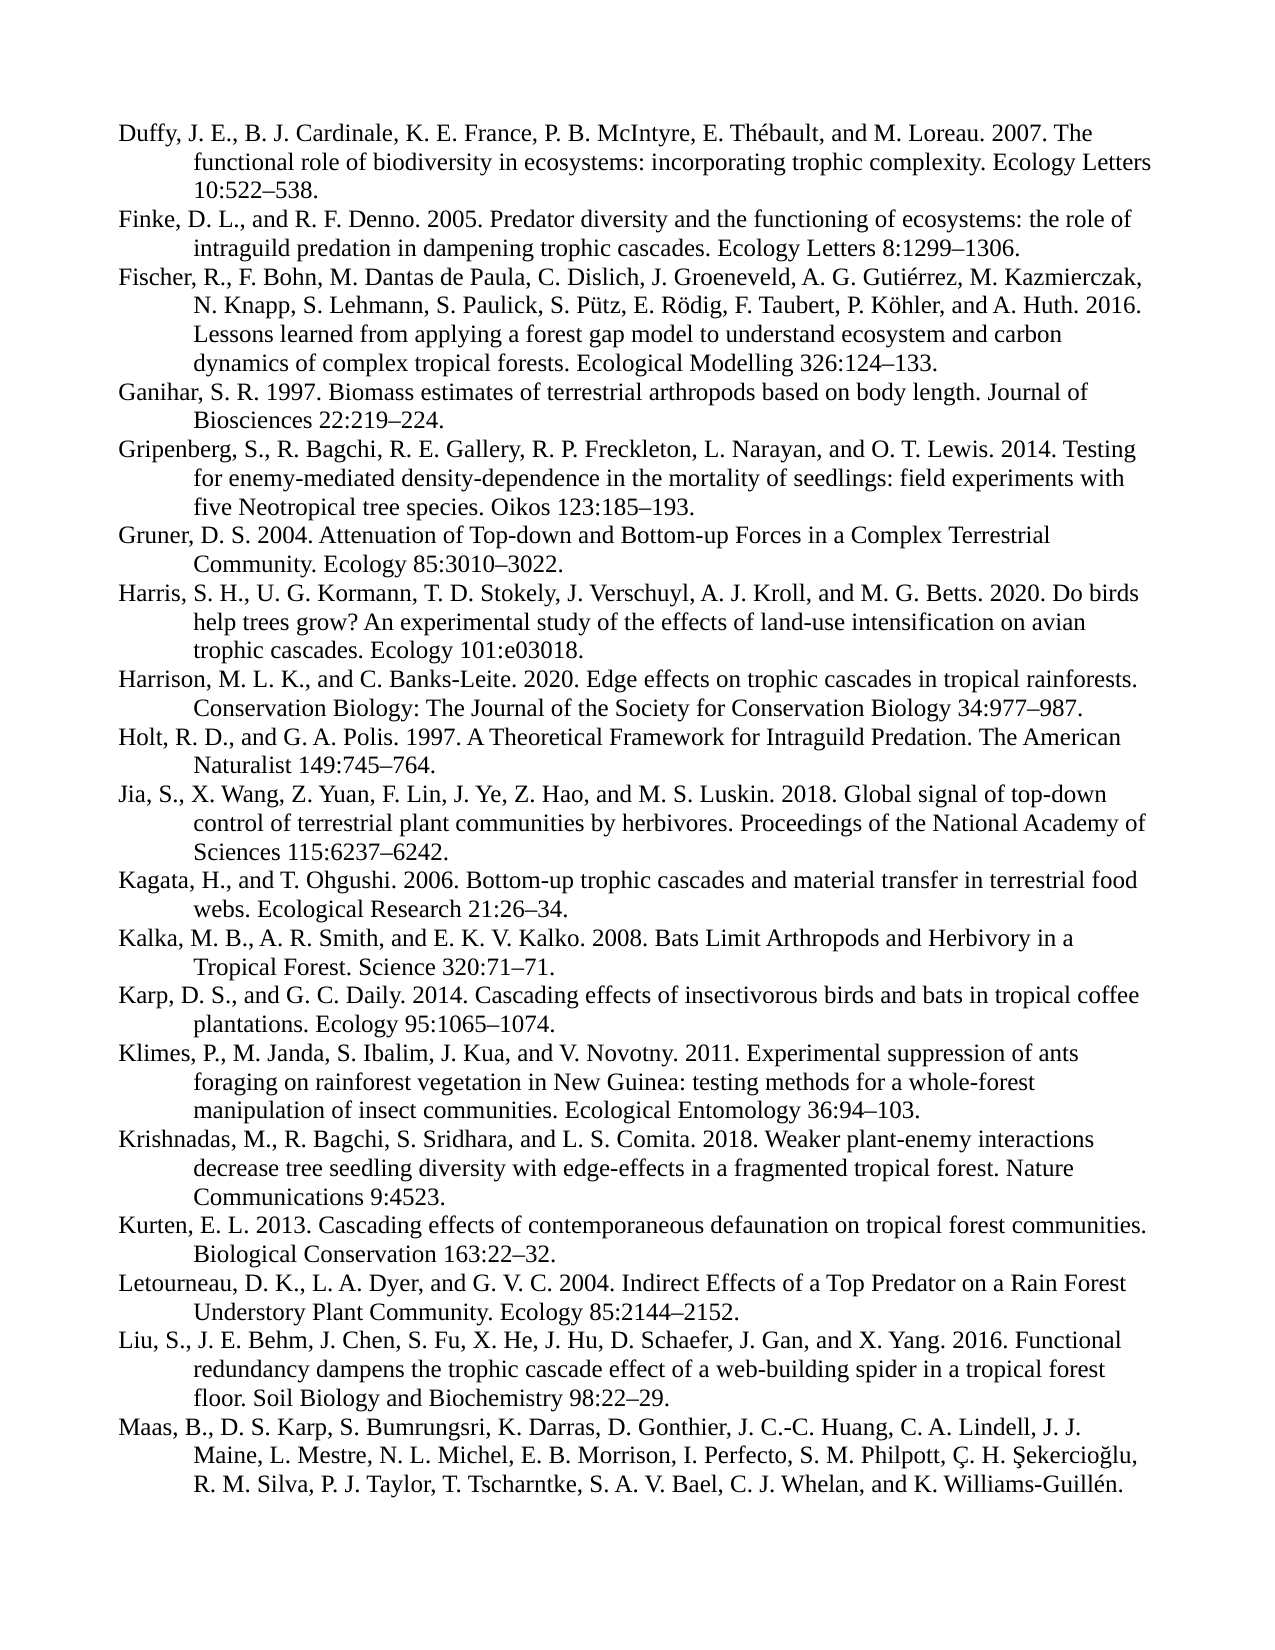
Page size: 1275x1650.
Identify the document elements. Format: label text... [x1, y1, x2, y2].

text Klimes, P., M. Janda, S. Ibalim, J. Kua, and V. Novotny. 2011. Experimental suppression of ants foraging on rainforest vegetation in New Guinea: testing methods for a whole-forest manipulation of insect communities. Ecological Entomology 36:94–103. [118, 1038, 1157, 1124]
text Karp, D. S., and G. C. Daily. 2014. Cascading effects of insectivorous birds and bats in tropical coffee plantations. Ecology 95:1065–1074. [118, 981, 1157, 1038]
text Maas, B., D. S. Karp, S. Bumrungsri, K. Darras, D. Gonthier, J. C.-C. Huang, C. A. Lindell, J. J. Maine, L. Mestre, N. L. Michel, E. B. Morrison, I. Perfecto, S. M. Philpott, Ç. H. Şekercioğlu, R. M. Silva, P. J. Taylor, T. Tscharntke, S. A. V. Bael, C. J. Whelan, and K. Williams‐Guillén. [118, 1412, 1157, 1498]
text Fischer, R., F. Bohn, M. Dantas de Paula, C. Dislich, J. Groeneveld, A. G. Gutiérrez, M. Kazmierczak, N. Knapp, S. Lehmann, S. Paulick, S. Pütz, E. Rödig, F. Taubert, P. Köhler, and A. Huth. 2016. Lessons learned from applying a forest gap model to understand ecosystem and carbon dynamics of complex tropical forests. Ecological Modelling 326:124–133. [118, 262, 1157, 377]
text Gripenberg, S., R. Bagchi, R. E. Gallery, R. P. Freckleton, L. Narayan, and O. T. Lewis. 2014. Testing for enemy-mediated density-dependence in the mortality of seedlings: field experiments with five Neotropical tree species. Oikos 123:185–193. [118, 434, 1157, 521]
text Gruner, D. S. 2004. Attenuation of Top-down and Bottom-up Forces in a Complex Terrestrial Community. Ecology 85:3010–3022. [118, 521, 1157, 578]
text Finke, D. L., and R. F. Denno. 2005. Predator diversity and the functioning of ecosystems: the role of intraguild predation in dampening trophic cascades. Ecology Letters 8:1299–1306. [118, 204, 1157, 262]
text Jia, S., X. Wang, Z. Yuan, F. Lin, J. Ye, Z. Hao, and M. S. Luskin. 2018. Global signal of top-down control of terrestrial plant communities by herbivores. Proceedings of the National Academy of Sciences 115:6237–6242. [118, 779, 1157, 866]
text Krishnadas, M., R. Bagchi, S. Sridhara, and L. S. Comita. 2018. Weaker plant-enemy interactions decrease tree seedling diversity with edge-effects in a fragmented tropical forest. Nature Communications 9:4523. [118, 1124, 1157, 1211]
text Kalka, M. B., A. R. Smith, and E. K. V. Kalko. 2008. Bats Limit Arthropods and Herbivory in a Tropical Forest. Science 320:71–71. [118, 923, 1157, 981]
text Duffy, J. E., B. J. Cardinale, K. E. France, P. B. McIntyre, E. Thébault, and M. Loreau. 2007. The functional role of biodiversity in ecosystems: incorporating trophic complexity. Ecology Letters 10:522–538. [118, 118, 1157, 204]
text Kagata, H., and T. Ohgushi. 2006. Bottom-up trophic cascades and material transfer in terrestrial food webs. Ecological Research 21:26–34. [118, 866, 1157, 923]
text Harrison, M. L. K., and C. Banks-Leite. 2020. Edge effects on trophic cascades in tropical rainforests. Conservation Biology: The Journal of the Society for Conservation Biology 34:977–987. [118, 664, 1157, 722]
text Ganihar, S. R. 1997. Biomass estimates of terrestrial arthropods based on body length. Journal of Biosciences 22:219–224. [118, 377, 1157, 434]
text Kurten, E. L. 2013. Cascading effects of contemporaneous defaunation on tropical forest communities. Biological Conservation 163:22–32. [118, 1211, 1157, 1268]
text Harris, S. H., U. G. Kormann, T. D. Stokely, J. Verschuyl, A. J. Kroll, and M. G. Betts. 2020. Do birds help trees grow? An experimental study of the effects of land-use intensification on avian trophic cascades. Ecology 101:e03018. [118, 578, 1157, 664]
text Liu, S., J. E. Behm, J. Chen, S. Fu, X. He, J. Hu, D. Schaefer, J. Gan, and X. Yang. 2016. Functional redundancy dampens the trophic cascade effect of a web-building spider in a tropical forest floor. Soil Biology and Biochemistry 98:22–29. [118, 1326, 1157, 1412]
text Letourneau, D. K., L. A. Dyer, and G. V. C. 2004. Indirect Effects of a Top Predator on a Rain Forest Understory Plant Community. Ecology 85:2144–2152. [118, 1268, 1157, 1326]
text Holt, R. D., and G. A. Polis. 1997. A Theoretical Framework for Intraguild Predation. The American Naturalist 149:745–764. [118, 722, 1157, 779]
